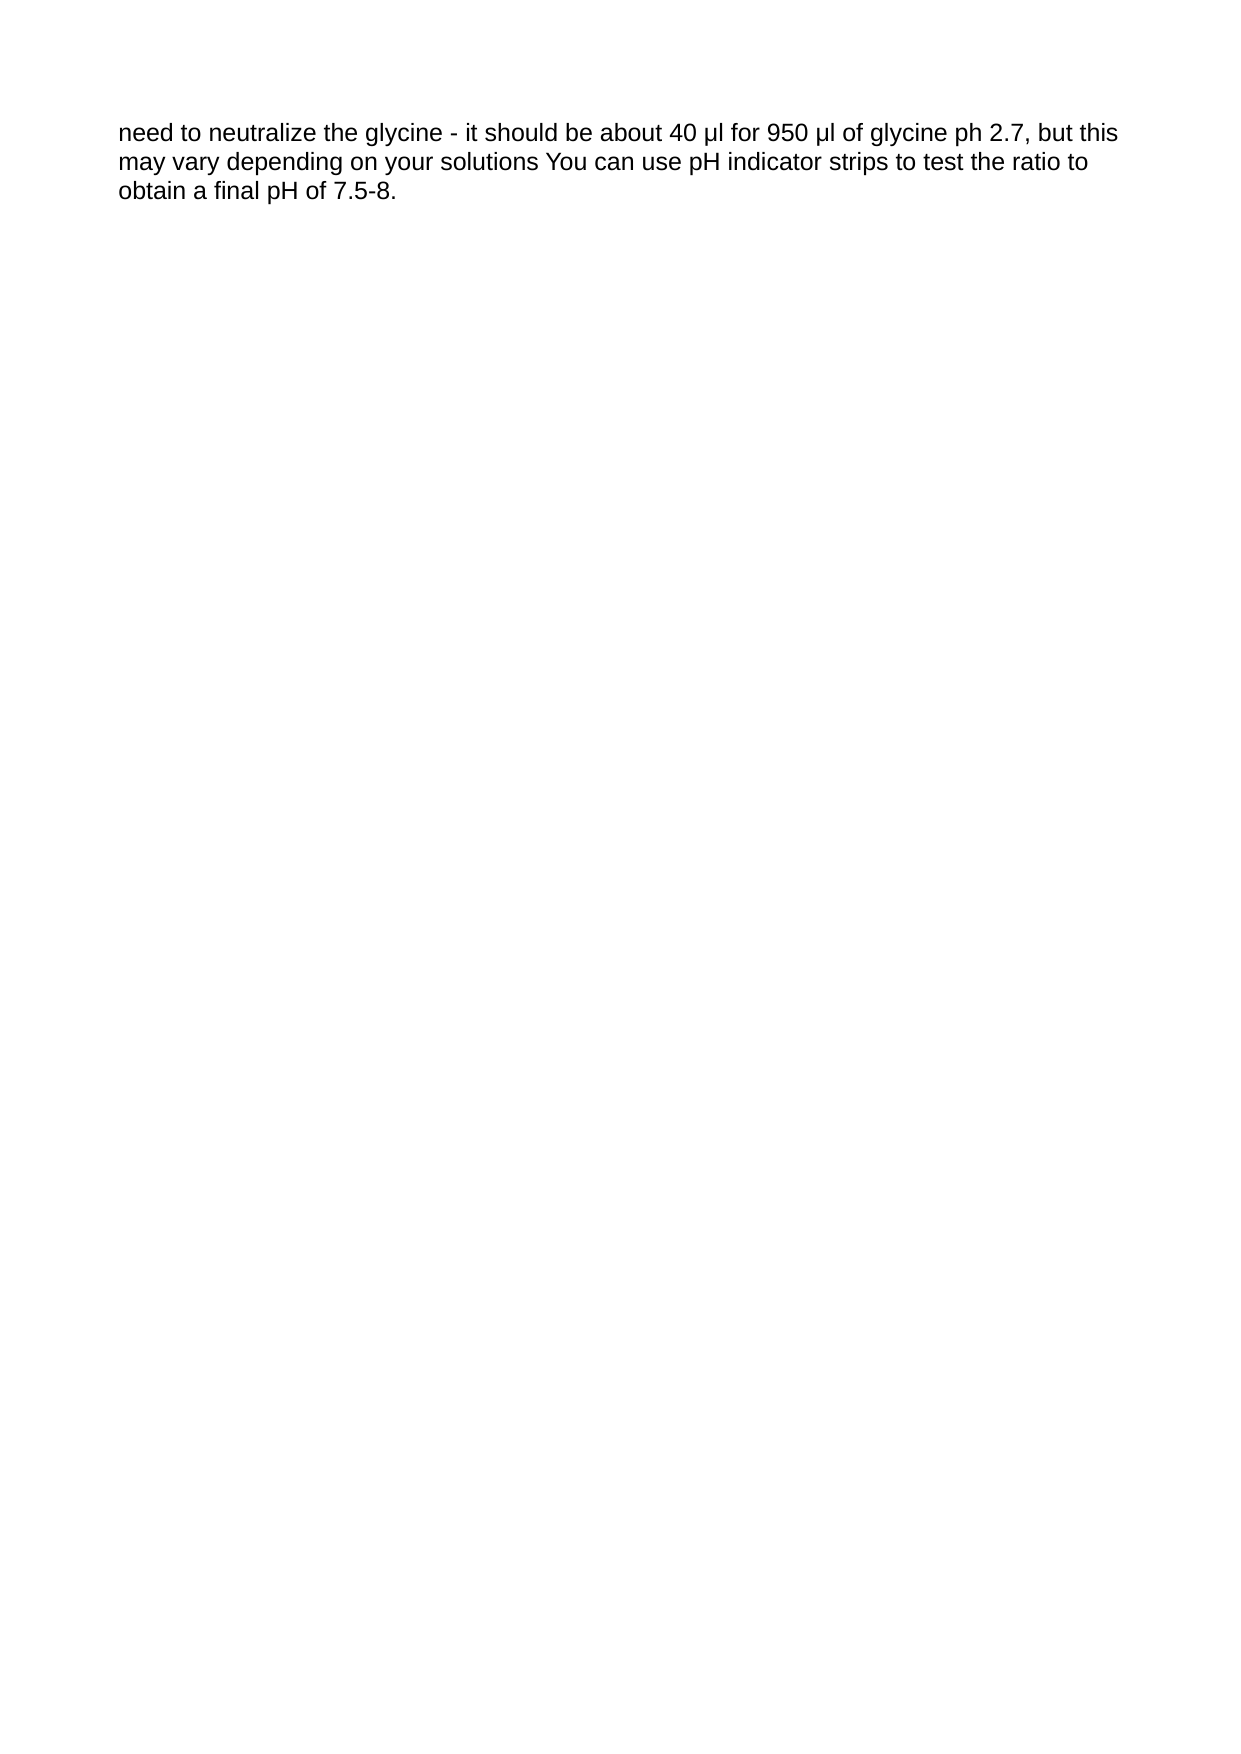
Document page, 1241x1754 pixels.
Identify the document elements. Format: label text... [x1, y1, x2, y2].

text need to neutralize the glycine - it should be about 40 μl for 950 μl of glycine ph 2.7, but this may vary depending on your solutions You can use pH indicator strips to test the ratio to obtain a final pH of 7.5-8. [118, 118, 1122, 204]
